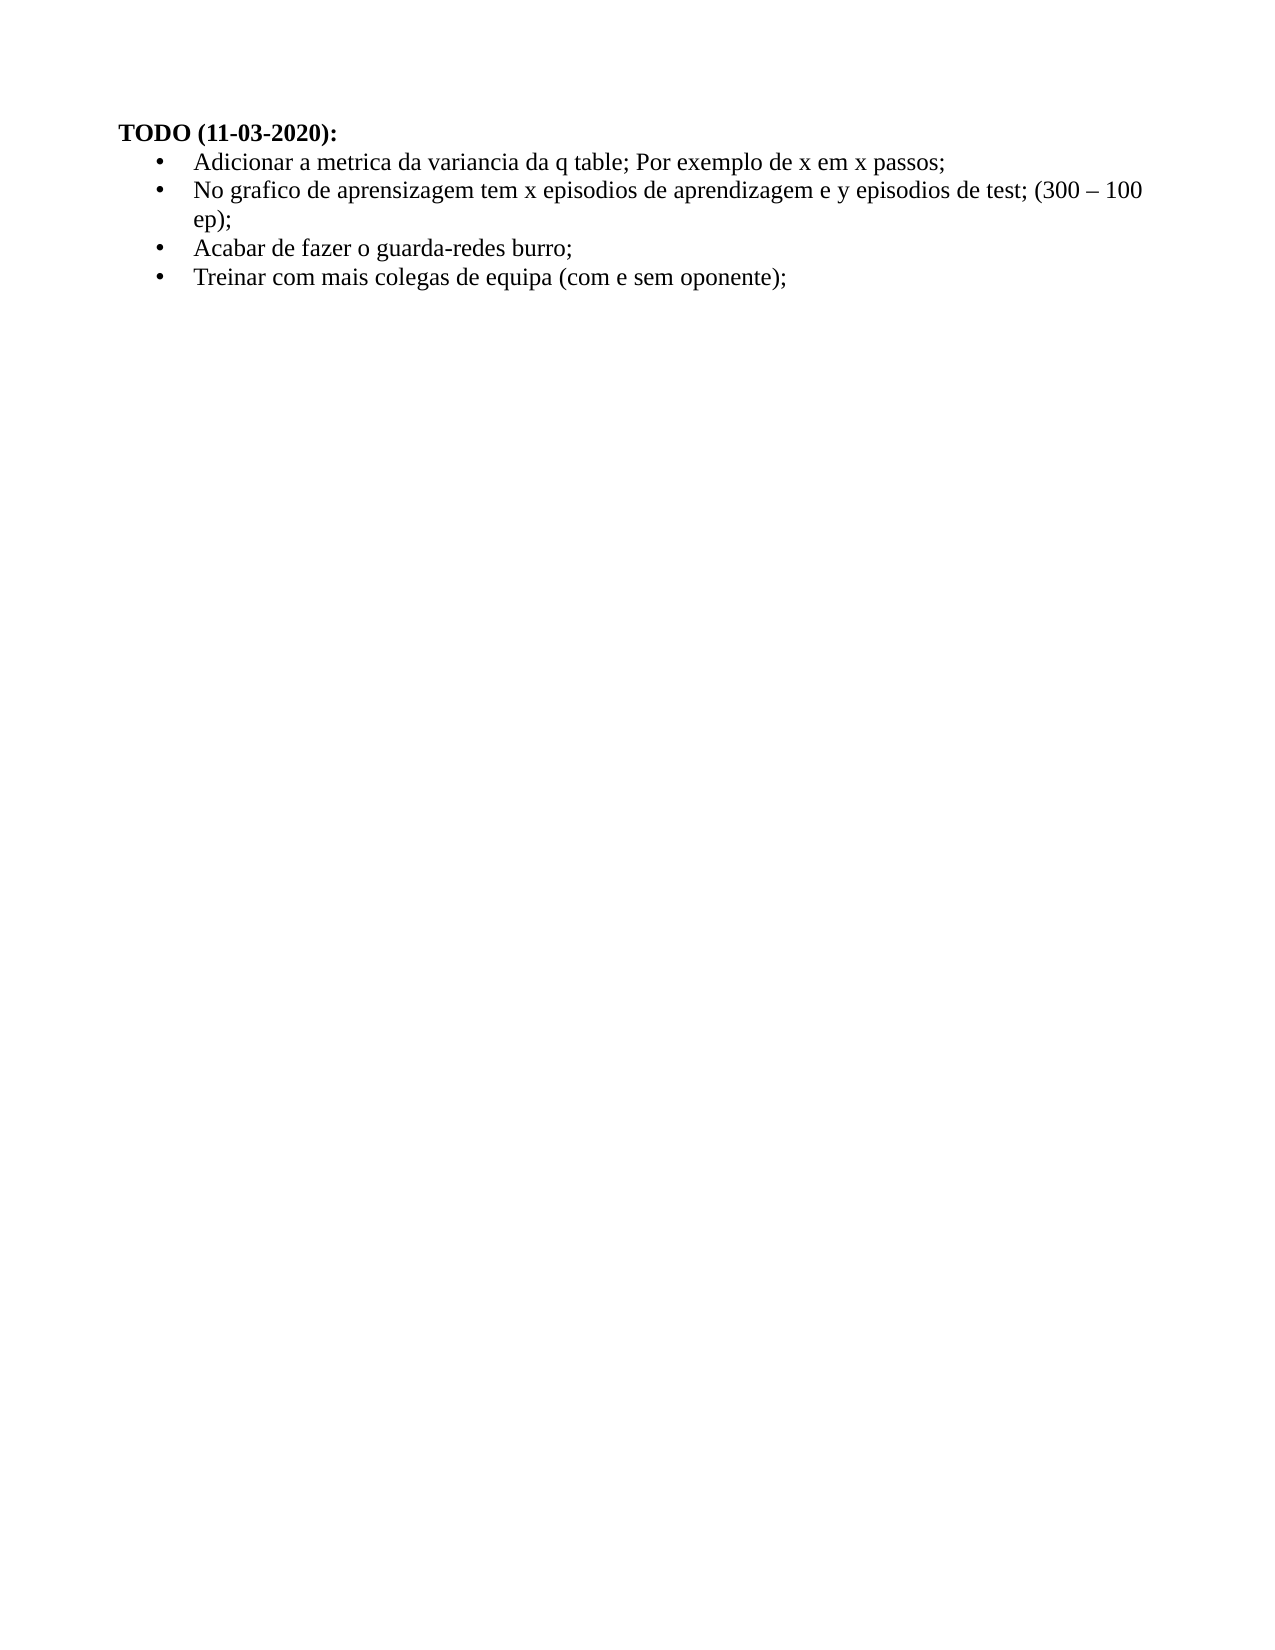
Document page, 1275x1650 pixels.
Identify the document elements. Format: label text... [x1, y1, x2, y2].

list Adicionar a metrica da variancia da q table; Por exemplo de x em x passos; [156, 147, 1157, 176]
text TODO (11-03-2020): [118, 118, 1157, 147]
list Acabar de fazer o guarda-redes burro; [156, 233, 1157, 262]
list No grafico de aprensizagem tem x episodios de aprendizagem e y episodios de test; (300 – 100 ep); [156, 176, 1157, 233]
list Treinar com mais colegas de equipa (com e sem oponente); [156, 262, 1157, 291]
